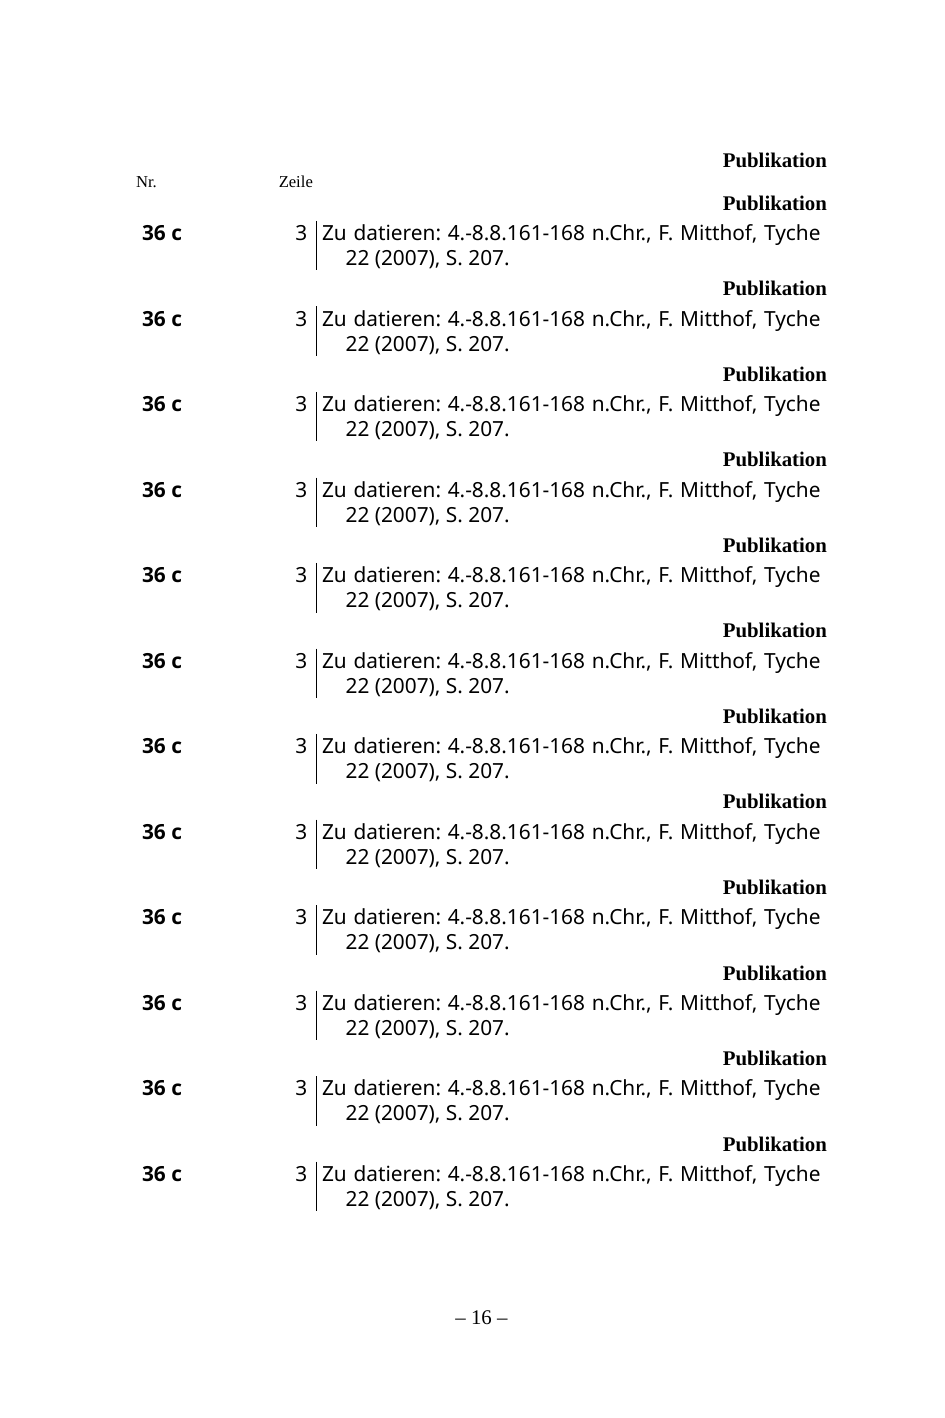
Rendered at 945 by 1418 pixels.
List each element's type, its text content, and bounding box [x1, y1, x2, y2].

table_header 36 c [136, 306, 224, 356]
table_header Zu datieren: 4.-8.8.161-168 n.Chr., F. Mitthof, Tyche 22 (2007), S. 207. [317, 734, 827, 783]
subtitle Publikation [136, 961, 827, 984]
table_header 36 c [136, 734, 224, 783]
table_header 3 [224, 905, 316, 954]
table_header 3 [224, 820, 316, 869]
table_header 36 c [136, 563, 224, 612]
table_header 3 [224, 478, 316, 527]
subtitle Publikation [136, 618, 827, 642]
subtitle Publikation [136, 1132, 827, 1156]
table_header 36 c [136, 991, 224, 1040]
table_header 36 c [136, 905, 224, 954]
subtitle Publikation [136, 1046, 827, 1070]
table_header Zu datieren: 4.-8.8.161-168 n.Chr., F. Mitthof, Tyche 22 (2007), S. 207. [317, 221, 827, 270]
table_header 3 [224, 563, 316, 612]
table_header Zu datieren: 4.-8.8.161-168 n.Chr., F. Mitthof, Tyche 22 (2007), S. 207. [317, 905, 827, 954]
table_header 36 c [136, 392, 224, 441]
table_header Zu datieren: 4.-8.8.161-168 n.Chr., F. Mitthof, Tyche 22 (2007), S. 207. [317, 820, 827, 869]
table_header 36 c [136, 1162, 224, 1211]
subtitle Publikation [136, 447, 827, 471]
table_header 36 c [136, 1076, 224, 1126]
subtitle Publikation [136, 875, 827, 899]
table_header 3 [224, 306, 316, 356]
table_header 3 [224, 734, 316, 783]
table_header 36 c [136, 820, 224, 869]
subtitle Publikation [136, 533, 827, 557]
table_header 3 [224, 1162, 316, 1211]
table_header 3 [224, 649, 316, 698]
subtitle Publikation [136, 191, 827, 215]
table_header 3 [224, 221, 316, 270]
table_header Zu datieren: 4.-8.8.161-168 n.Chr., F. Mitthof, Tyche 22 (2007), S. 207. [317, 991, 827, 1040]
subtitle Publikation [136, 362, 827, 386]
table_header 3 [224, 1076, 316, 1126]
subtitle Publikation [136, 704, 827, 728]
table_header Zu datieren: 4.-8.8.161-168 n.Chr., F. Mitthof, Tyche 22 (2007), S. 207. [317, 563, 827, 612]
table_header Zu datieren: 4.-8.8.161-168 n.Chr., F. Mitthof, Tyche 22 (2007), S. 207. [317, 306, 827, 356]
table_header Zu datieren: 4.-8.8.161-168 n.Chr., F. Mitthof, Tyche 22 (2007), S. 207. [317, 1076, 827, 1126]
table_header Zu datieren: 4.-8.8.161-168 n.Chr., F. Mitthof, Tyche 22 (2007), S. 207. [317, 478, 827, 527]
table_header 3 [224, 392, 316, 441]
table_header Zu datieren: 4.-8.8.161-168 n.Chr., F. Mitthof, Tyche 22 (2007), S. 207. [317, 392, 827, 441]
table_header 3 [224, 991, 316, 1040]
table_header Zu datieren: 4.-8.8.161-168 n.Chr., F. Mitthof, Tyche 22 (2007), S. 207. [317, 649, 827, 698]
subtitle Publikation [136, 276, 827, 300]
table_header 36 c [136, 478, 224, 527]
table_header 36 c [136, 649, 224, 698]
table_header 36 c [136, 221, 224, 270]
subtitle Publikation [136, 789, 827, 813]
table_header Zu datieren: 4.-8.8.161-168 n.Chr., F. Mitthof, Tyche 22 (2007), S. 207. [317, 1162, 827, 1211]
